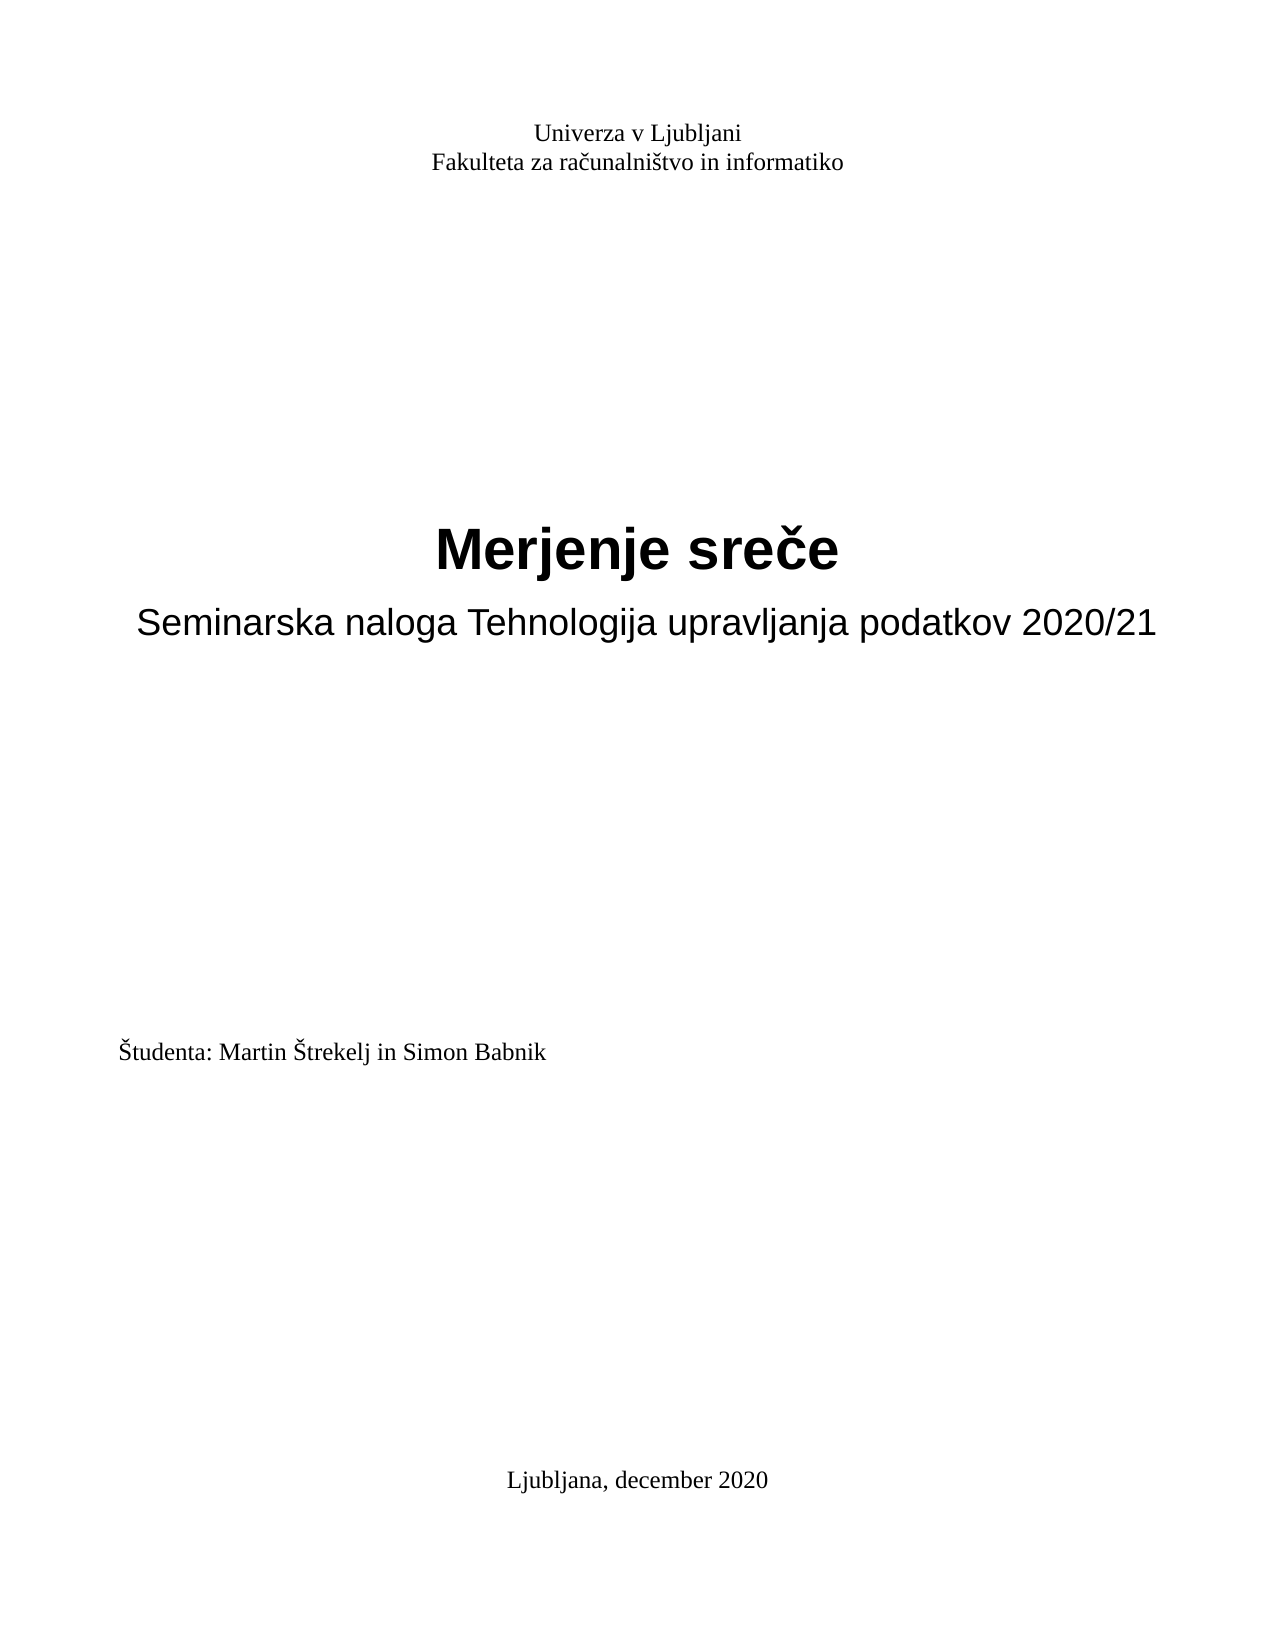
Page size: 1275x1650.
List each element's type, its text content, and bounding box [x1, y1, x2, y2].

subtitle Seminarska naloga Tehnologija upravljanja podatkov 2020/21 [118, 600, 1157, 643]
title Merjenje sreče [118, 514, 1157, 581]
text Ljubljana, december 2020 [118, 1465, 1157, 1494]
text Fakulteta za računalništvo in informatiko [118, 147, 1157, 176]
text Študenta: Martin Štrekelj in Simon Babnik [118, 1037, 1157, 1065]
text Univerza v Ljubljani [118, 118, 1157, 147]
